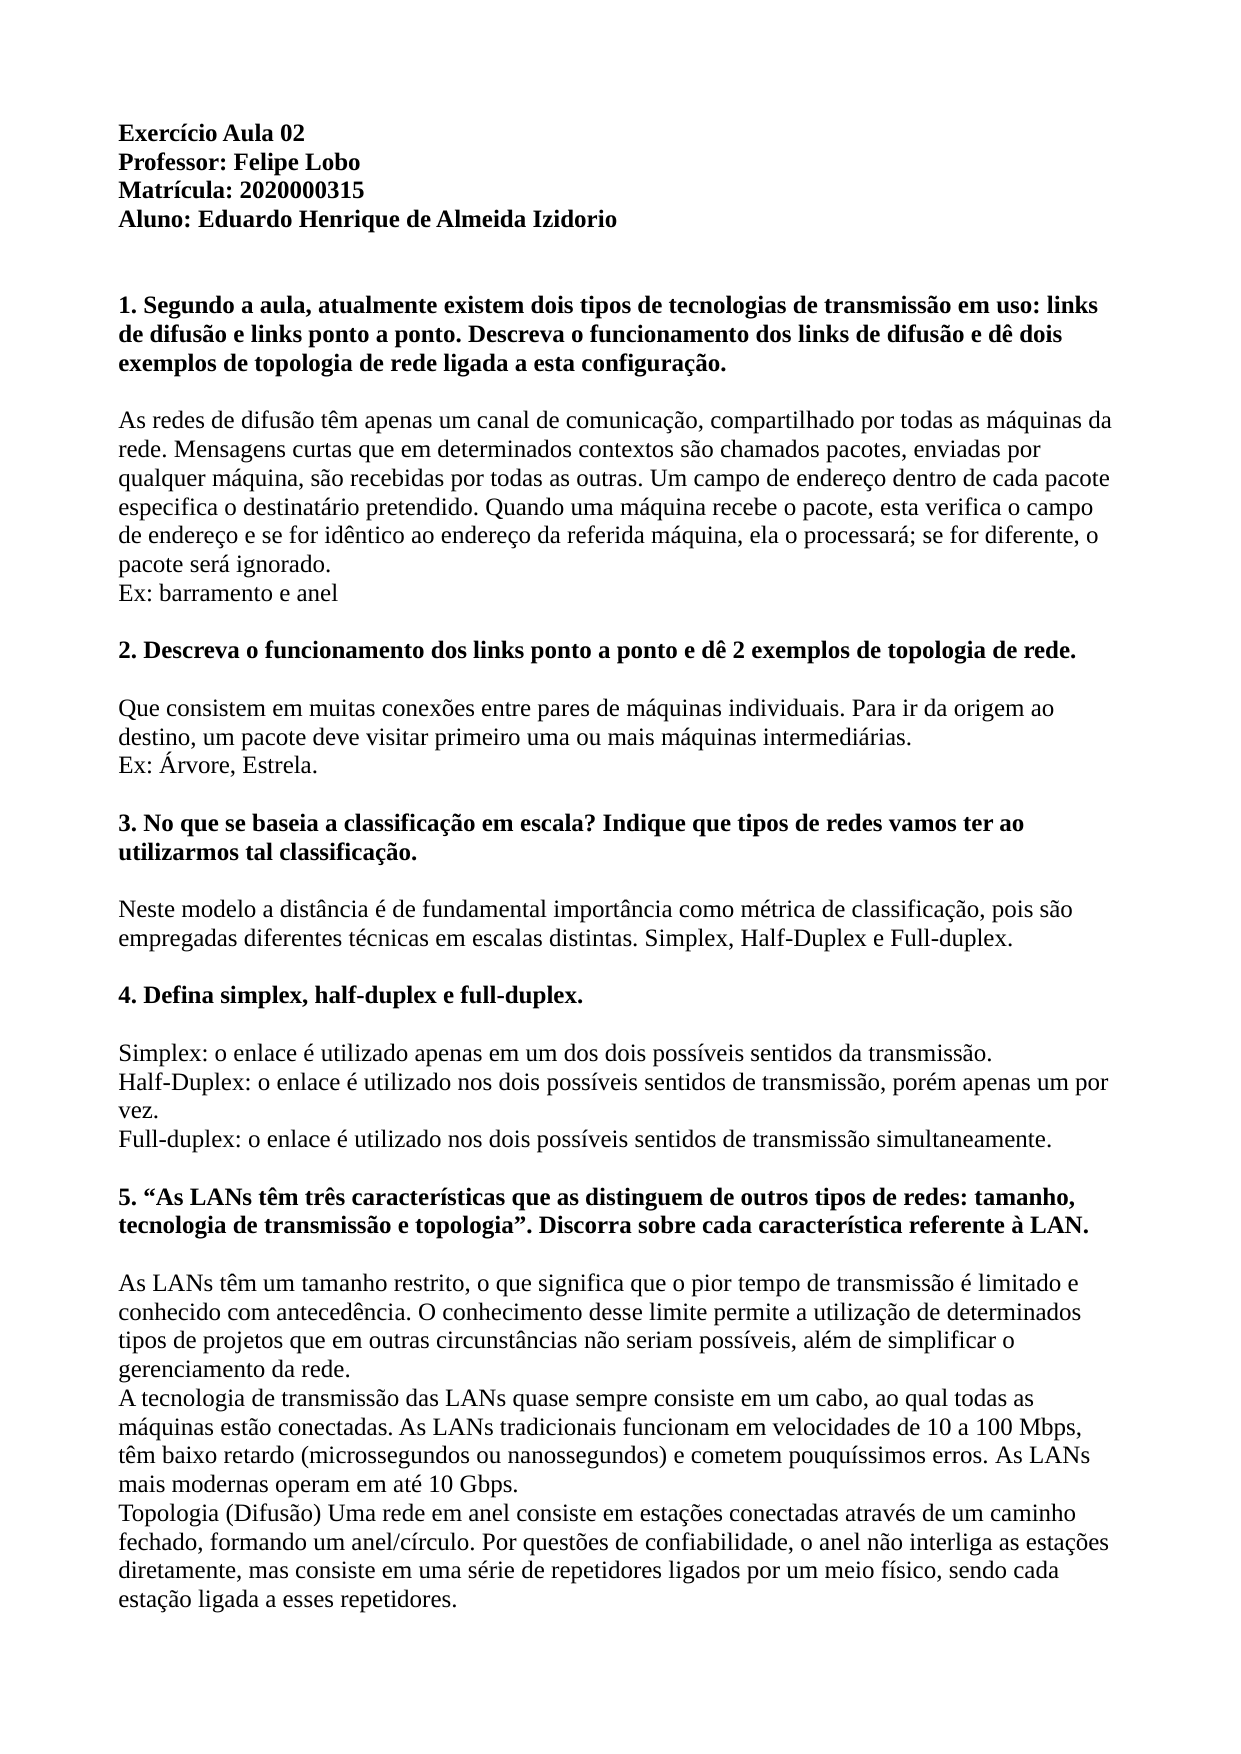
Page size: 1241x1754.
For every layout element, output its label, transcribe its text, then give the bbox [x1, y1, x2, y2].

text A tecnologia de transmissão das LANs quase sempre consiste em um cabo, ao qual todas as máquinas estão conectadas. As LANs tradicionais funcionam em velocidades de 10 a 100 Mbps, têm baixo retardo (microssegundos ou nanossegundos) e cometem pouquíssimos erros. As LANs mais modernas operam em até 10 Gbps. [118, 1383, 1122, 1498]
text Ex: Árvore, Estrela. [118, 751, 1122, 779]
text Neste modelo a distância é de fundamental importância como métrica de classificação, pois são empregadas diferentes técnicas em escalas distintas. Simplex, Half-Duplex e Full-duplex. [118, 894, 1122, 952]
text As redes de difusão têm apenas um canal de comunicação, compartilhado por todas as máquinas da rede. Mensagens curtas que em determinados contextos são chamados pacotes, enviadas por qualquer máquina, são recebidas por todas as outras. Um campo de endereço dentro de cada pacote especifica o destinatário pretendido. Quando uma máquina recebe o pacote, esta verifica o campo de endereço e se for idêntico ao endereço da referida máquina, ela o processará; se for diferente, o pacote será ignorado. [118, 406, 1122, 578]
text Full-duplex: o enlace é utilizado nos dois possíveis sentidos de transmissão simultaneamente. [118, 1124, 1122, 1153]
text Professor: Felipe Lobo [118, 147, 1122, 176]
text Simplex: o enlace é utilizado apenas em um dos dois possíveis sentidos da transmissão. [118, 1038, 1122, 1067]
text Ex: barramento e anel [118, 578, 1122, 607]
text 3. No que se baseia a classificação em escala? Indique que tipos de redes vamos ter ao utilizarmos tal classificação. [118, 808, 1122, 866]
text 2. Descreva o funcionamento dos links ponto a ponto e dê 2 exemplos de topologia de rede. [118, 636, 1122, 664]
text Que consistem em muitas conexões entre pares de máquinas individuais. Para ir da origem ao destino, um pacote deve visitar primeiro uma ou mais máquinas intermediárias. [118, 693, 1122, 751]
text Half-Duplex: o enlace é utilizado nos dois possíveis sentidos de transmissão, porém apenas um por vez. [118, 1067, 1122, 1124]
text As LANs têm um tamanho restrito, o que significa que o pior tempo de transmissão é limitado e conhecido com antecedência. O conhecimento desse limite permite a utilização de determinados tipos de projetos que em outras circunstâncias não seriam possíveis, além de simplificar o gerenciamento da rede. [118, 1268, 1122, 1383]
text 5. “As LANs têm três características que as distinguem de outros tipos de redes: tamanho, tecnologia de transmissão e topologia”. Discorra sobre cada característica referente à LAN. [118, 1182, 1122, 1239]
text Exercício Aula 02 [118, 118, 1122, 147]
text Topologia (Difusão) Uma rede em anel consiste em estações conectadas através de um caminho fechado, formando um anel/círculo. Por questões de confiabilidade, o anel não interliga as estações diretamente, mas consiste em uma série de repetidores ligados por um meio físico, sendo cada estação ligada a esses repetidores. [118, 1498, 1122, 1613]
text Matrícula: 2020000315 [118, 176, 1122, 204]
text Aluno: Eduardo Henrique de Almeida Izidorio [118, 204, 1122, 233]
text 4. Defina simplex, half-duplex e full-duplex. [118, 981, 1122, 1009]
text 1. Segundo a aula, atualmente existem dois tipos de tecnologias de transmissão em uso: links de difusão e links ponto a ponto. Descreva o funcionamento dos links de difusão e dê dois exemplos de topologia de rede ligada a esta configuração. [118, 291, 1122, 377]
